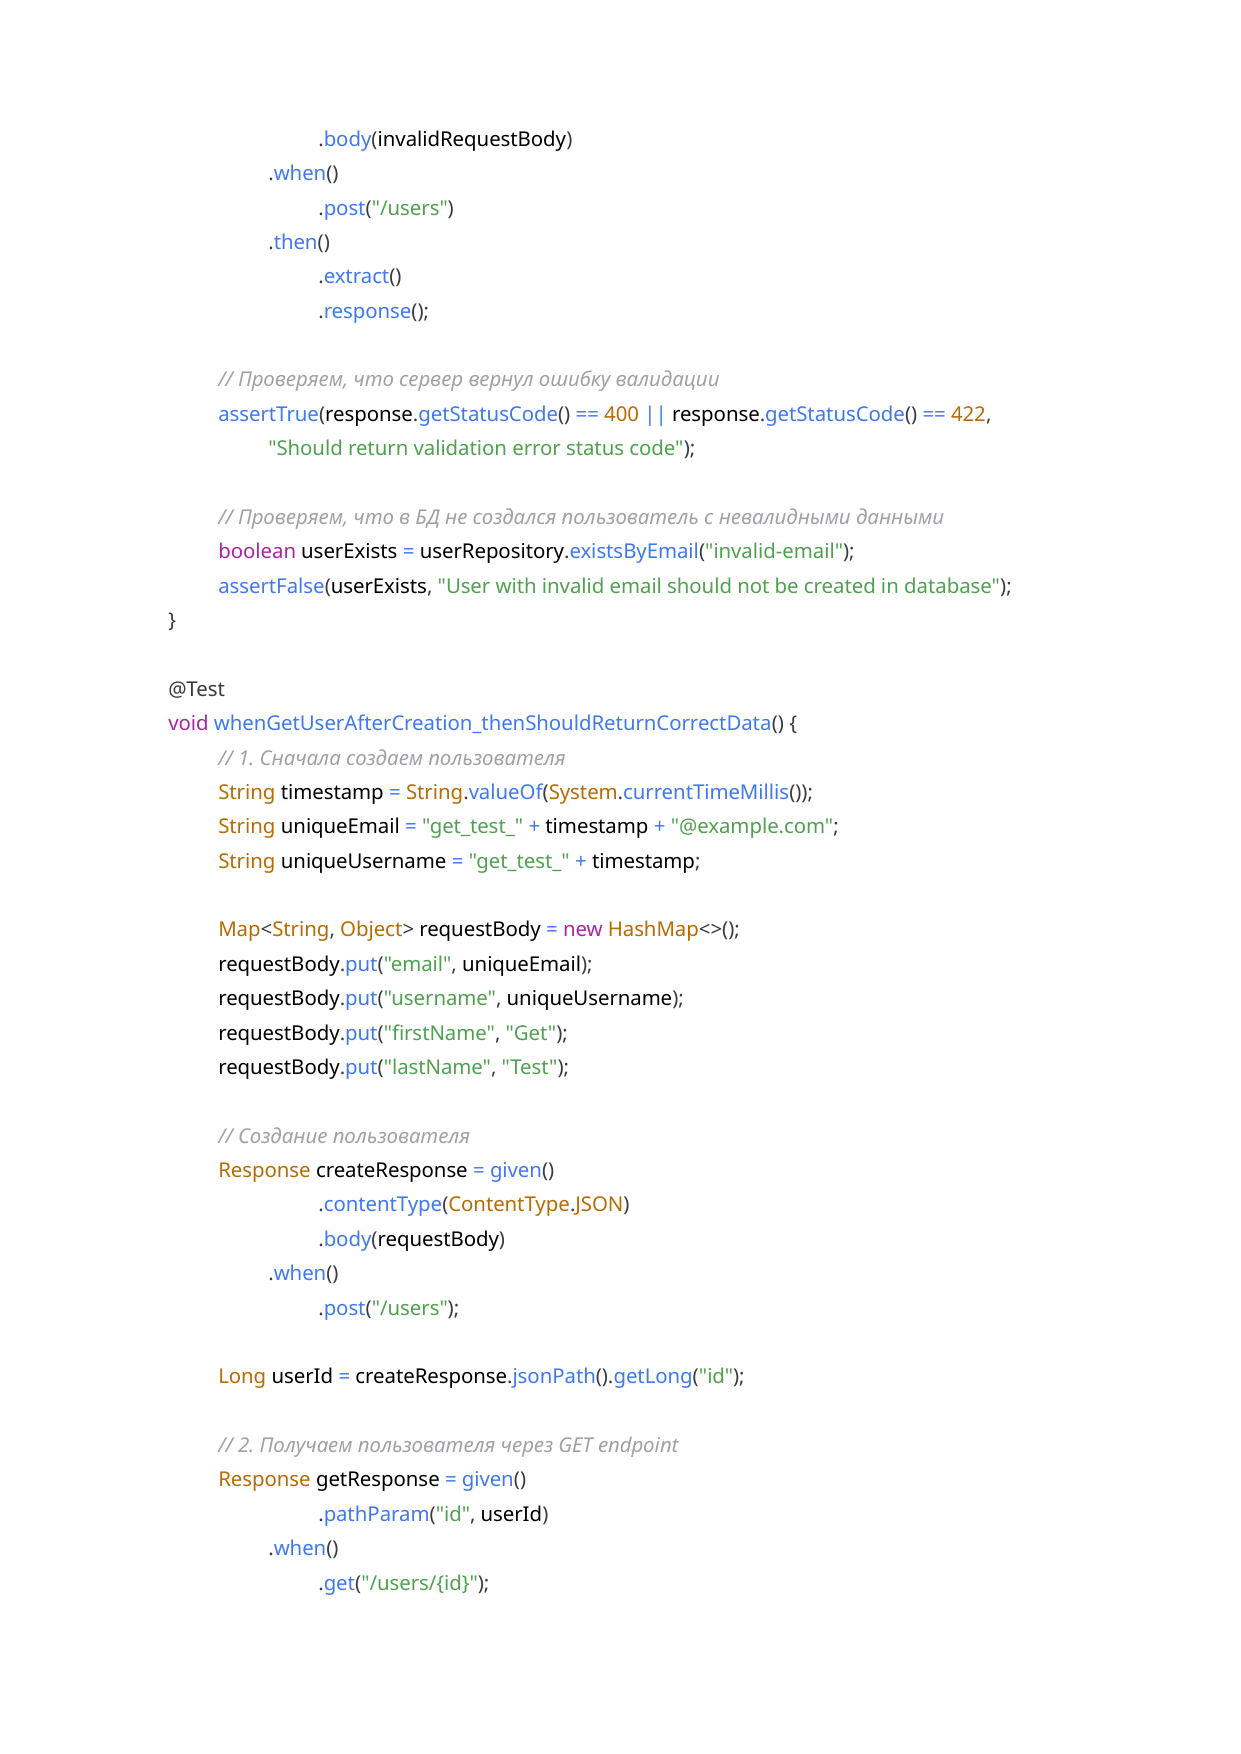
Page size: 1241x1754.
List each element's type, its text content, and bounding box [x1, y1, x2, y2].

text .post("/users") [118, 187, 1122, 221]
text .extract() [118, 256, 1122, 290]
text "Should return validation error status code"); [118, 427, 1122, 462]
text .when() [118, 1527, 1122, 1562]
text Response createResponse = given() [118, 1149, 1122, 1184]
text String uniqueUsername = "get_test_" + timestamp; [118, 840, 1122, 874]
text Long userId = createResponse.jsonPath().getLong("id"); [118, 1356, 1122, 1390]
text .get("/users/{id}"); [118, 1562, 1122, 1596]
text Map<String, Object> requestBody = new HashMap<>(); [118, 909, 1122, 943]
text String uniqueEmail = "get_test_" + timestamp + "@example.com"; [118, 806, 1122, 840]
text .when() [118, 152, 1122, 187]
text .response(); [118, 290, 1122, 324]
text .body(requestBody) [118, 1218, 1122, 1252]
text .when() [118, 1252, 1122, 1287]
text .body(invalidRequestBody) [118, 118, 1122, 152]
text assertFalse(userExists, "User with invalid email should not be created in database"); [118, 565, 1122, 599]
text requestBody.put("username", uniqueUsername); [118, 977, 1122, 1012]
text @Test [118, 668, 1122, 702]
text .then() [118, 221, 1122, 256]
text // 2. Получаем пользователя через GET endpoint [118, 1424, 1122, 1459]
text boolean userExists = userRepository.existsByEmail("invalid-email"); [118, 531, 1122, 565]
text // Создание пользователя [118, 1115, 1122, 1149]
text requestBody.put("lastName", "Test"); [118, 1046, 1122, 1081]
text // Проверяем, что сервер вернул ошибку валидации [118, 359, 1122, 393]
text Response getResponse = given() [118, 1459, 1122, 1493]
text assertTrue(response.getStatusCode() == 400 || response.getStatusCode() == 422, [118, 393, 1122, 427]
text .post("/users"); [118, 1287, 1122, 1321]
text .pathParam("id", userId) [118, 1493, 1122, 1527]
text void whenGetUserAfterCreation_thenShouldReturnCorrectData() { [118, 702, 1122, 737]
text } [118, 599, 1122, 634]
text String timestamp = String.valueOf(System.currentTimeMillis()); [118, 771, 1122, 806]
text requestBody.put("email", uniqueEmail); [118, 943, 1122, 977]
text .contentType(ContentType.JSON) [118, 1184, 1122, 1218]
text // 1. Сначала создаем пользователя [118, 737, 1122, 771]
text // Проверяем, что в БД не создался пользователь с невалидными данными [118, 496, 1122, 531]
text requestBody.put("firstName", "Get"); [118, 1012, 1122, 1046]
